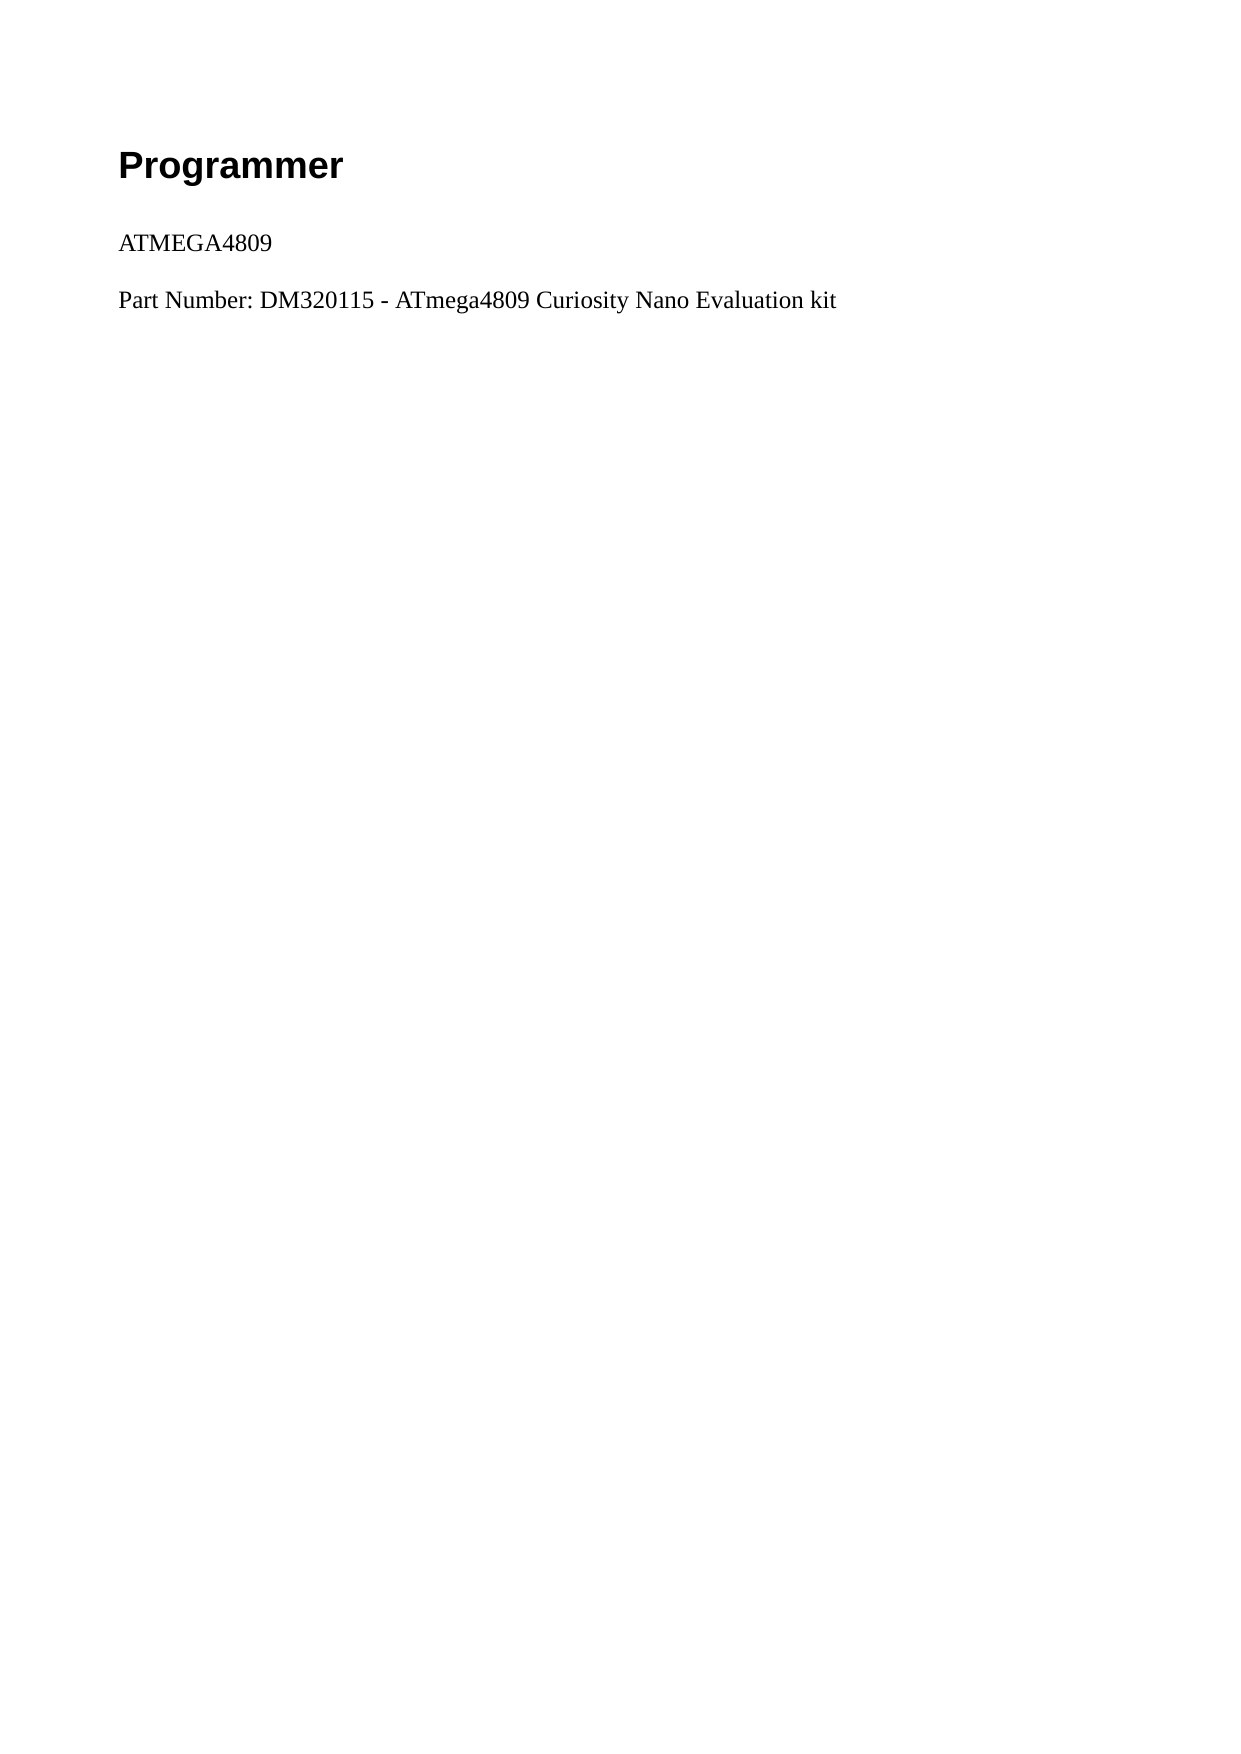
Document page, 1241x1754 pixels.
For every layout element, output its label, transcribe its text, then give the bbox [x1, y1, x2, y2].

subtitle Programmer [118, 143, 1122, 187]
text ATMEGA4809 [118, 228, 1122, 257]
text Part Number: DM320115 - ATmega4809 Curiosity Nano Evaluation kit [118, 286, 1122, 314]
